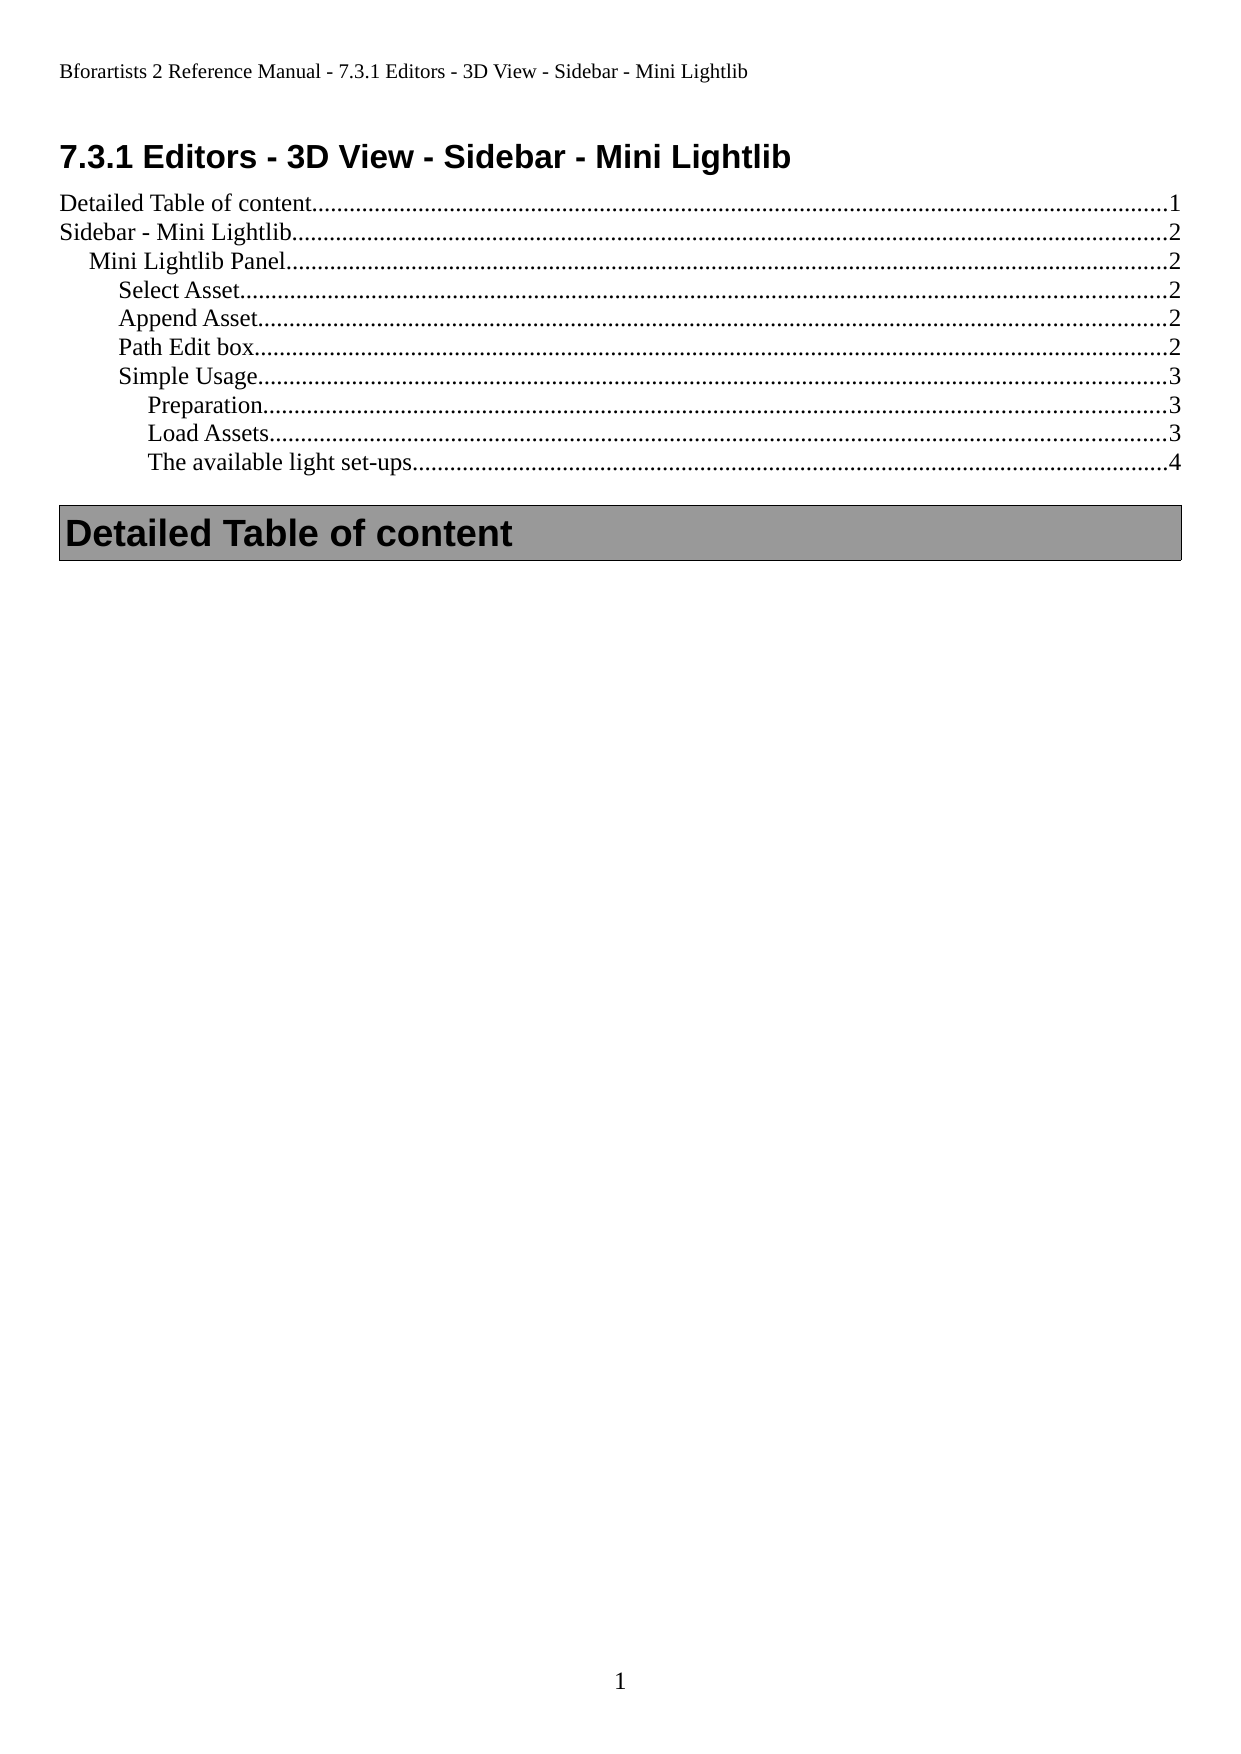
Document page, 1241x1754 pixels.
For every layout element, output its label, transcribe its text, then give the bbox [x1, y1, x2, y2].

subtitle 7.3.1 Editors - 3D View - Sidebar - Mini Lightlib [59, 138, 1181, 176]
text Preparation 3 [147, 390, 1181, 418]
text Detailed Table of content 1 [59, 188, 1181, 217]
text Select Asset 2 [118, 275, 1181, 303]
table_header Detailed Table of content [60, 506, 1181, 560]
text Mini Lightlib Panel 2 [88, 246, 1181, 275]
text Append Asset 2 [118, 303, 1181, 332]
text Simple Usage 3 [118, 361, 1181, 390]
text Sidebar - Mini Lightlib 2 [59, 217, 1181, 246]
text Path Edit box 2 [118, 332, 1181, 361]
text Load Assets 3 [147, 418, 1181, 447]
text The available light set-ups 4 [147, 447, 1181, 476]
